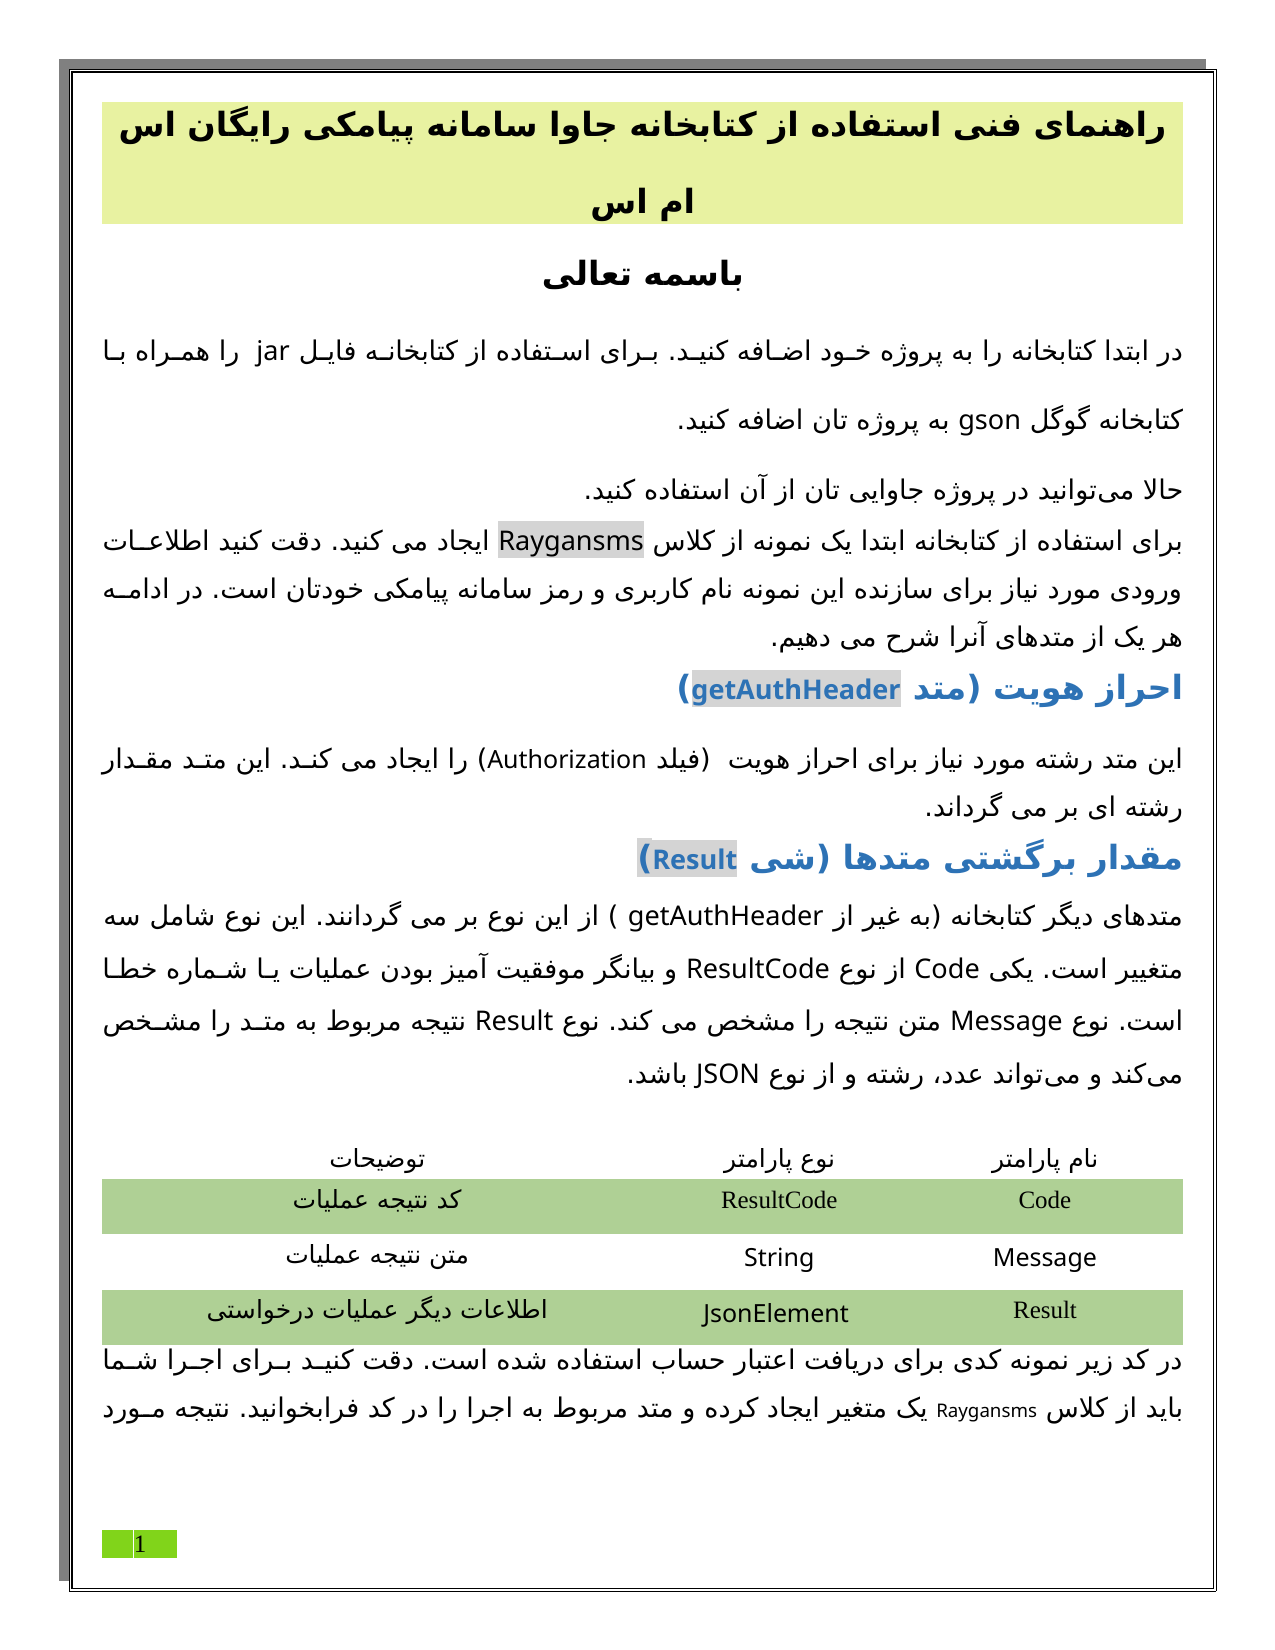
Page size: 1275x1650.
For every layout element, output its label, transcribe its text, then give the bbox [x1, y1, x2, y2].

text در ابتدا کتابخانه را به پروژه خود اضافه کنید. برای استفاده از کتابخانه فایل jar را همراه با کتابخانه گوگل gson به پروژه تان اضافه کنید. [102, 332, 1183, 437]
text متدهای دیگر کتابخانه (به غیر از getAuthHeader ) از این نوع بر می گردانند. این نوع شامل سه متغییر است. یکی Code از نوع ResultCode و بیانگر موفقیت آمیز بودن عملیات یا شماره خطا است. نوع Message متن نتیجه را مشخص می کند. نوع Result نتیجه مربوط به متد را مشخص می‌کند و می‌تواند عدد، رشته و از نوع JSON باشد. [102, 897, 1183, 1091]
table_cell String [652, 1234, 906, 1289]
table_cell Result [906, 1290, 1183, 1345]
table_cell Code [906, 1179, 1183, 1234]
text احراز هویت (متد getAuthHeader) [102, 668, 1183, 707]
table_cell متن نتیجه عملیات [102, 1234, 652, 1289]
table_header نوع پارامتر [652, 1139, 906, 1179]
table_header نام پارامتر [906, 1139, 1183, 1179]
text این متد رشته مورد نیاز برای احراز هویت (فیلد Authorization) را ایجاد می کند. این متد مقدار رشته ای بر می گرداند. [102, 741, 1183, 823]
table_cell Message [906, 1234, 1183, 1289]
table_cell JsonElement [652, 1290, 906, 1345]
table_header توضیحات [102, 1139, 652, 1179]
table_cell کد نتیجه عملیات [102, 1179, 652, 1234]
text برای استفاده از کتابخانه ابتدا یک نمونه از کلاس Raygansms ایجاد می کنید. دقت کنید اطلاعات ورودی مورد نیاز برای سازنده این نمونه نام کاربری و رمز سامانه پیامکی خودتان است. در ادامه هر یک از متدهای آنرا شرح می دهیم. [102, 521, 1183, 653]
table_cell ResultCode [652, 1179, 906, 1234]
text باسمه تعالی [102, 254, 1183, 293]
table_cell اطلاعات دیگر عملیات درخواستی [102, 1290, 652, 1345]
text در کد زیر نمونه کدی برای دریافت اعتبار حساب استفاده شده است. دقت کنید برای اجرا شما باید از کلاس Raygansms یک متغیر ایجاد کرده و متد مربوط به اجرا را در کد فرابخوانید. نتیجه مورد بدست آمده را بررسی کرده و بر اساس خروجی نتیجه مورد نیاز را به کاربر نمایش دهید. برای نمونه کد زیر را مشاهده کنید. [102, 1345, 1183, 1423]
text مقدار برگشتی متدها (شی Result) [102, 838, 1183, 877]
text حالا می‌توانید در پروژه جاوایی تان از آن استفاده کنید. [102, 474, 1183, 506]
